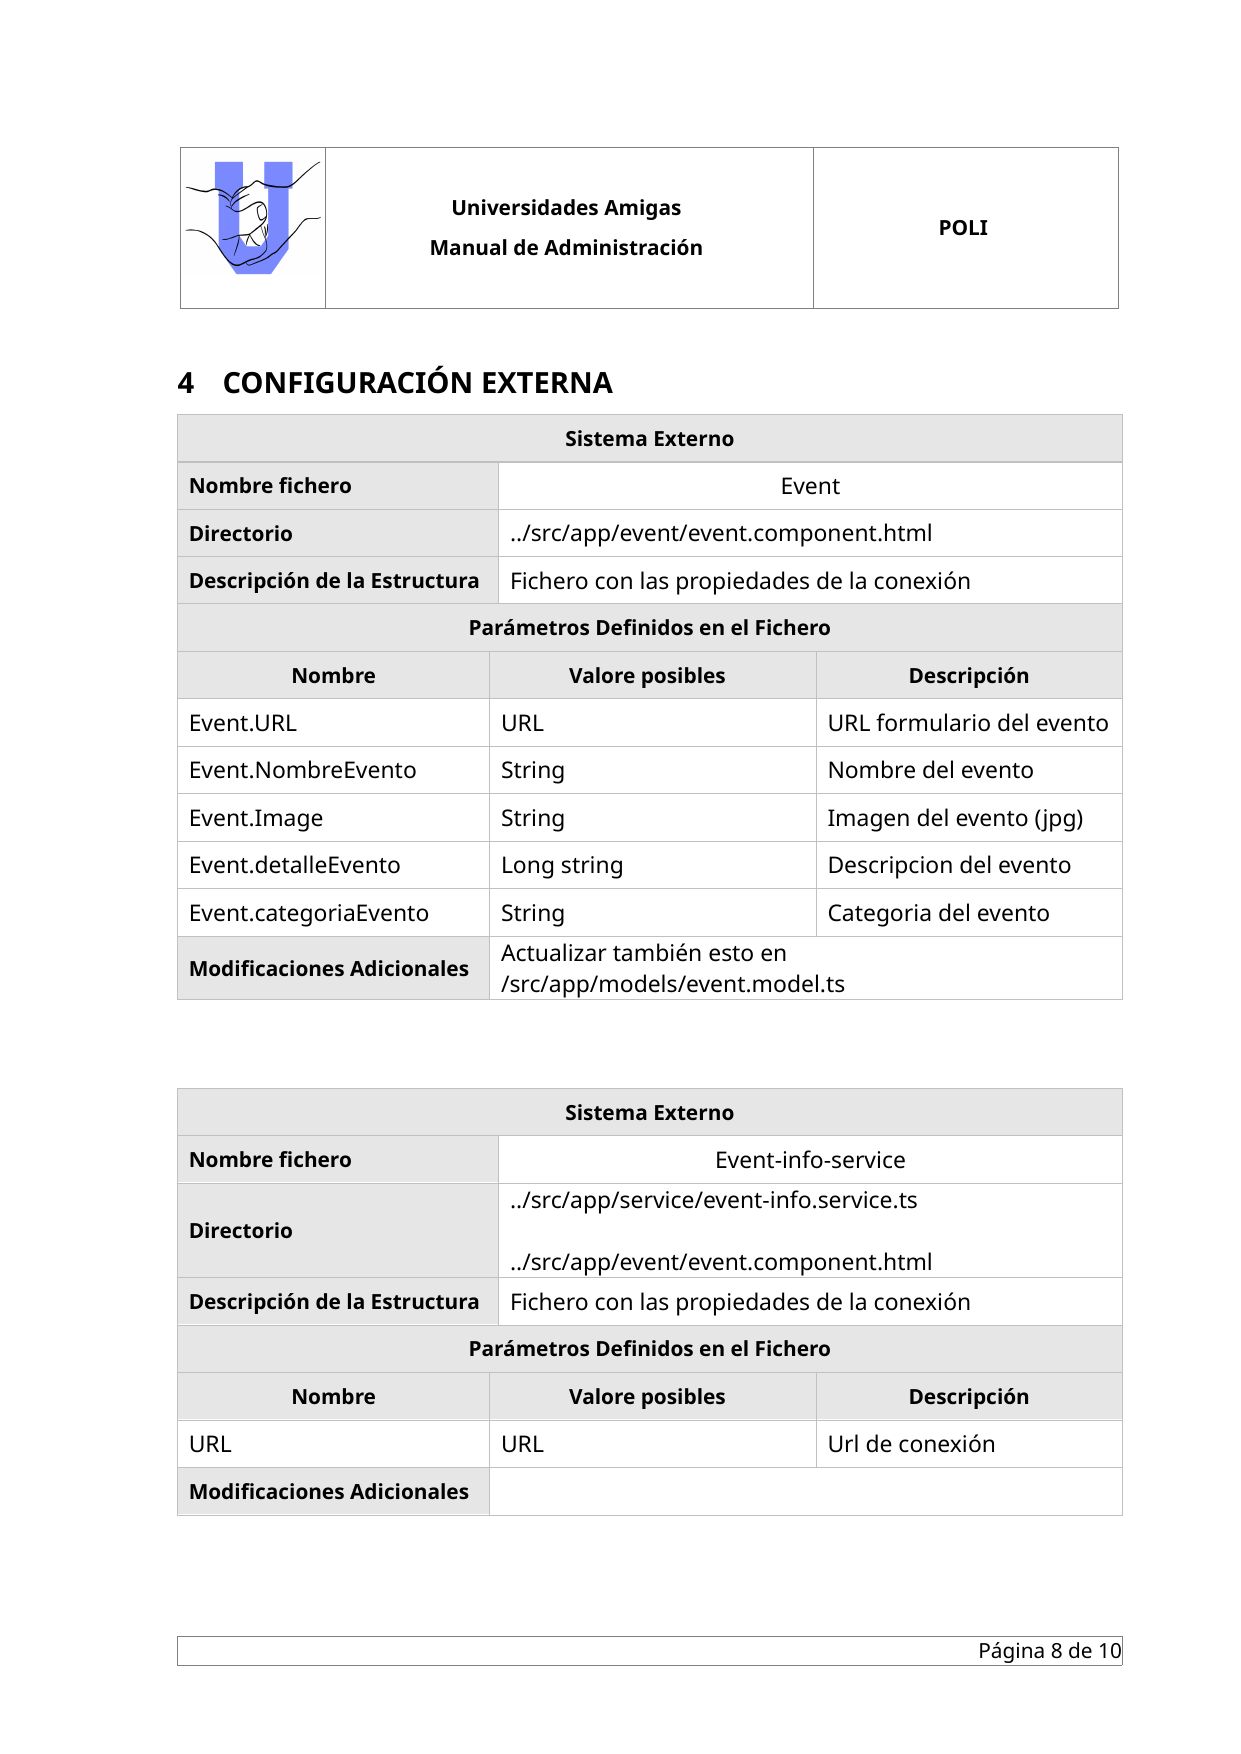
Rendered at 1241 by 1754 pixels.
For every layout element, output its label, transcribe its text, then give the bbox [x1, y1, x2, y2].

table_cell String [490, 889, 816, 936]
table_cell ../src/app/service/event-info.service.ts ../src/app/event/event.component.html [499, 1184, 1122, 1277]
table_cell Directorio [178, 1184, 498, 1277]
table_cell Parámetros Definidos en el Fichero [178, 604, 1122, 651]
table_header Sistema Externo [178, 415, 1122, 461]
table_cell Event.NombreEvento [178, 747, 489, 793]
table_cell ../src/app/event/event.component.html [499, 510, 1122, 556]
table_cell Nombre del evento [817, 747, 1122, 793]
table_cell Nombre fichero [178, 463, 498, 509]
table_cell Parámetros Definidos en el Fichero [178, 1326, 1122, 1372]
table_cell Nombre [178, 652, 489, 698]
table_cell Descripción [817, 652, 1122, 698]
table_cell Valore posibles [490, 652, 816, 698]
table_cell Nombre [178, 1373, 489, 1419]
table_cell Descripción de la Estructura [178, 1278, 498, 1324]
table_cell Valore posibles [490, 1373, 816, 1419]
table_cell Descripción [817, 1373, 1122, 1419]
table_cell URL [490, 1421, 816, 1467]
table_cell Directorio [178, 510, 498, 556]
table_cell Fichero con las propiedades de la conexión [499, 1278, 1122, 1324]
table_cell String [490, 747, 816, 793]
table_cell Url de conexión [817, 1421, 1122, 1467]
table_cell Event [499, 463, 1122, 509]
table_header Sistema Externo [178, 1089, 1122, 1135]
table_cell Actualizar también esto en /src/app/models/event.model.ts [490, 937, 1122, 999]
table_cell Descripción de la Estructura [178, 557, 498, 603]
table_cell Fichero con las propiedades de la conexión [499, 557, 1122, 603]
table_cell Categoria del evento [817, 889, 1122, 936]
table_cell Modificaciones Adicionales [178, 937, 489, 999]
table_cell Modificaciones Adicionales [178, 1468, 489, 1514]
table_cell Descripcion del evento [817, 842, 1122, 888]
table_cell Nombre fichero [178, 1136, 498, 1182]
subtitle CONFIGURACIÓN EXTERNA [177, 362, 1122, 402]
table_cell URL [490, 699, 816, 746]
table_cell Event.detalleEvento [178, 842, 489, 888]
table_cell URL [178, 1421, 489, 1467]
table_cell Event.URL [178, 699, 489, 746]
table_cell Long string [490, 842, 816, 888]
table_cell URL formulario del evento [817, 699, 1122, 746]
table_cell String [490, 794, 816, 841]
table_cell Event.categoriaEvento [178, 889, 489, 936]
table_cell Event-info-service [499, 1136, 1122, 1182]
table_cell [490, 1468, 1122, 1514]
table_cell Imagen del evento (jpg) [817, 794, 1122, 841]
table_cell Event.Image [178, 794, 489, 841]
